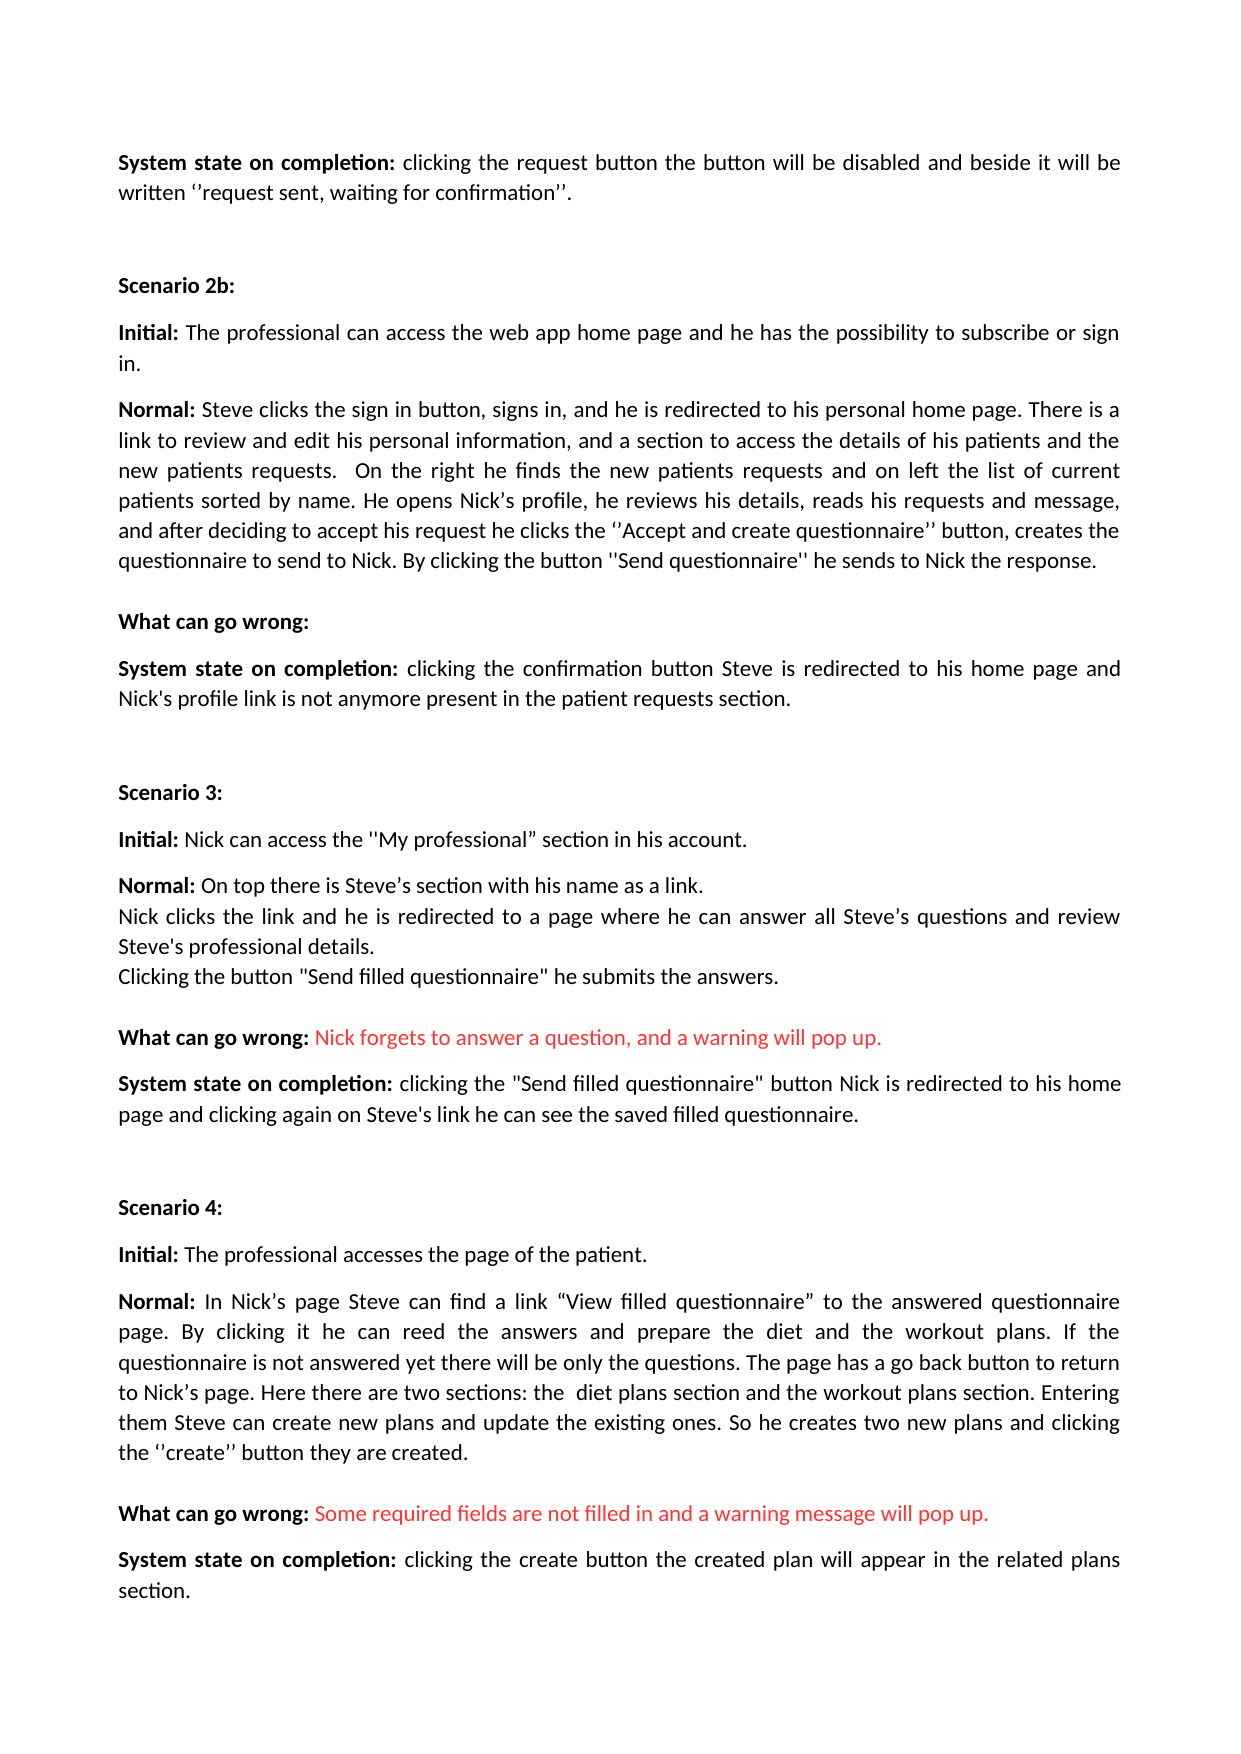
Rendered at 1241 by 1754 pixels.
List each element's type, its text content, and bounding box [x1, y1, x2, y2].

text Initial: The professional can access the web app home page and he has the possibility to subscribe or sign in. [118, 318, 1122, 377]
text System state on completion: clicking the create button the created plan will appear in the related plans section. [118, 1546, 1122, 1604]
text Normal: In Nick’s page Steve can find a link “View filled questionnaire” to the answered questionnaire page. By clicking it he can reed the answers and prepare the diet and the workout plans. If the questionnaire is not answered yet there will be only the questions. The page has a go back button to return to Nick’s page. Here there are two sections: the diet plans section and the workout plans section. Entering them Steve can create new plans and update the existing ones. So he creates two new plans and clicking the ‘’create’’ button they are created. [118, 1287, 1122, 1466]
text Clicking the button "Send filled questionnaire" he submits the answers. [118, 962, 1122, 990]
text What can go wrong: Some required fields are not filled in and a warning message will pop up. [118, 1499, 1122, 1527]
text Nick clicks the link and he is redirected to a page where he can answer all Steve’s questions and review Steve's professional details. [118, 902, 1122, 960]
text Normal: On top there is Steve’s section with his name as a link. [118, 872, 1122, 899]
text Normal: Steve clicks the sign in button, signs in, and he is redirected to his personal home page. There is a link to review and edit his personal information, and a section to access the details of his patients and the new patients requests. On the right he finds the new patients requests and on left the list of current patients sorted by name. He opens Nick’s profile, he reviews his details, reads his requests and message, and after deciding to accept his request he clicks the ‘’Accept and create questionnaire’’ button, creates the questionnaire to send to Nick. By clicking the button ''Send questionnaire'' he sends to Nick the response. [118, 396, 1122, 574]
text Initial: The professional accesses the page of the patient. [118, 1240, 1122, 1268]
text What can go wrong: [118, 607, 1122, 635]
text What can go wrong: Nick forgets to answer a question, and a warning will pop up. [118, 1023, 1122, 1051]
text Scenario 4: [118, 1193, 1122, 1221]
text System state on completion: clicking the "Send filled questionnaire" button Nick is redirected to his home page and clicking again on Steve's link he can see the saved filled questionnaire. [118, 1069, 1122, 1128]
text Initial: Nick can access the ''My professional” section in his account. [118, 825, 1122, 853]
text Scenario 2b: [118, 272, 1122, 299]
text System state on completion: clicking the request button the button will be disabled and beside it will be written ‘’request sent, waiting for confirmation’’. [118, 148, 1122, 206]
text Scenario 3: [118, 778, 1122, 806]
text System state on completion: clicking the confirmation button Steve is redirected to his home page and Nick's profile link is not anymore present in the patient requests section. [118, 654, 1122, 712]
